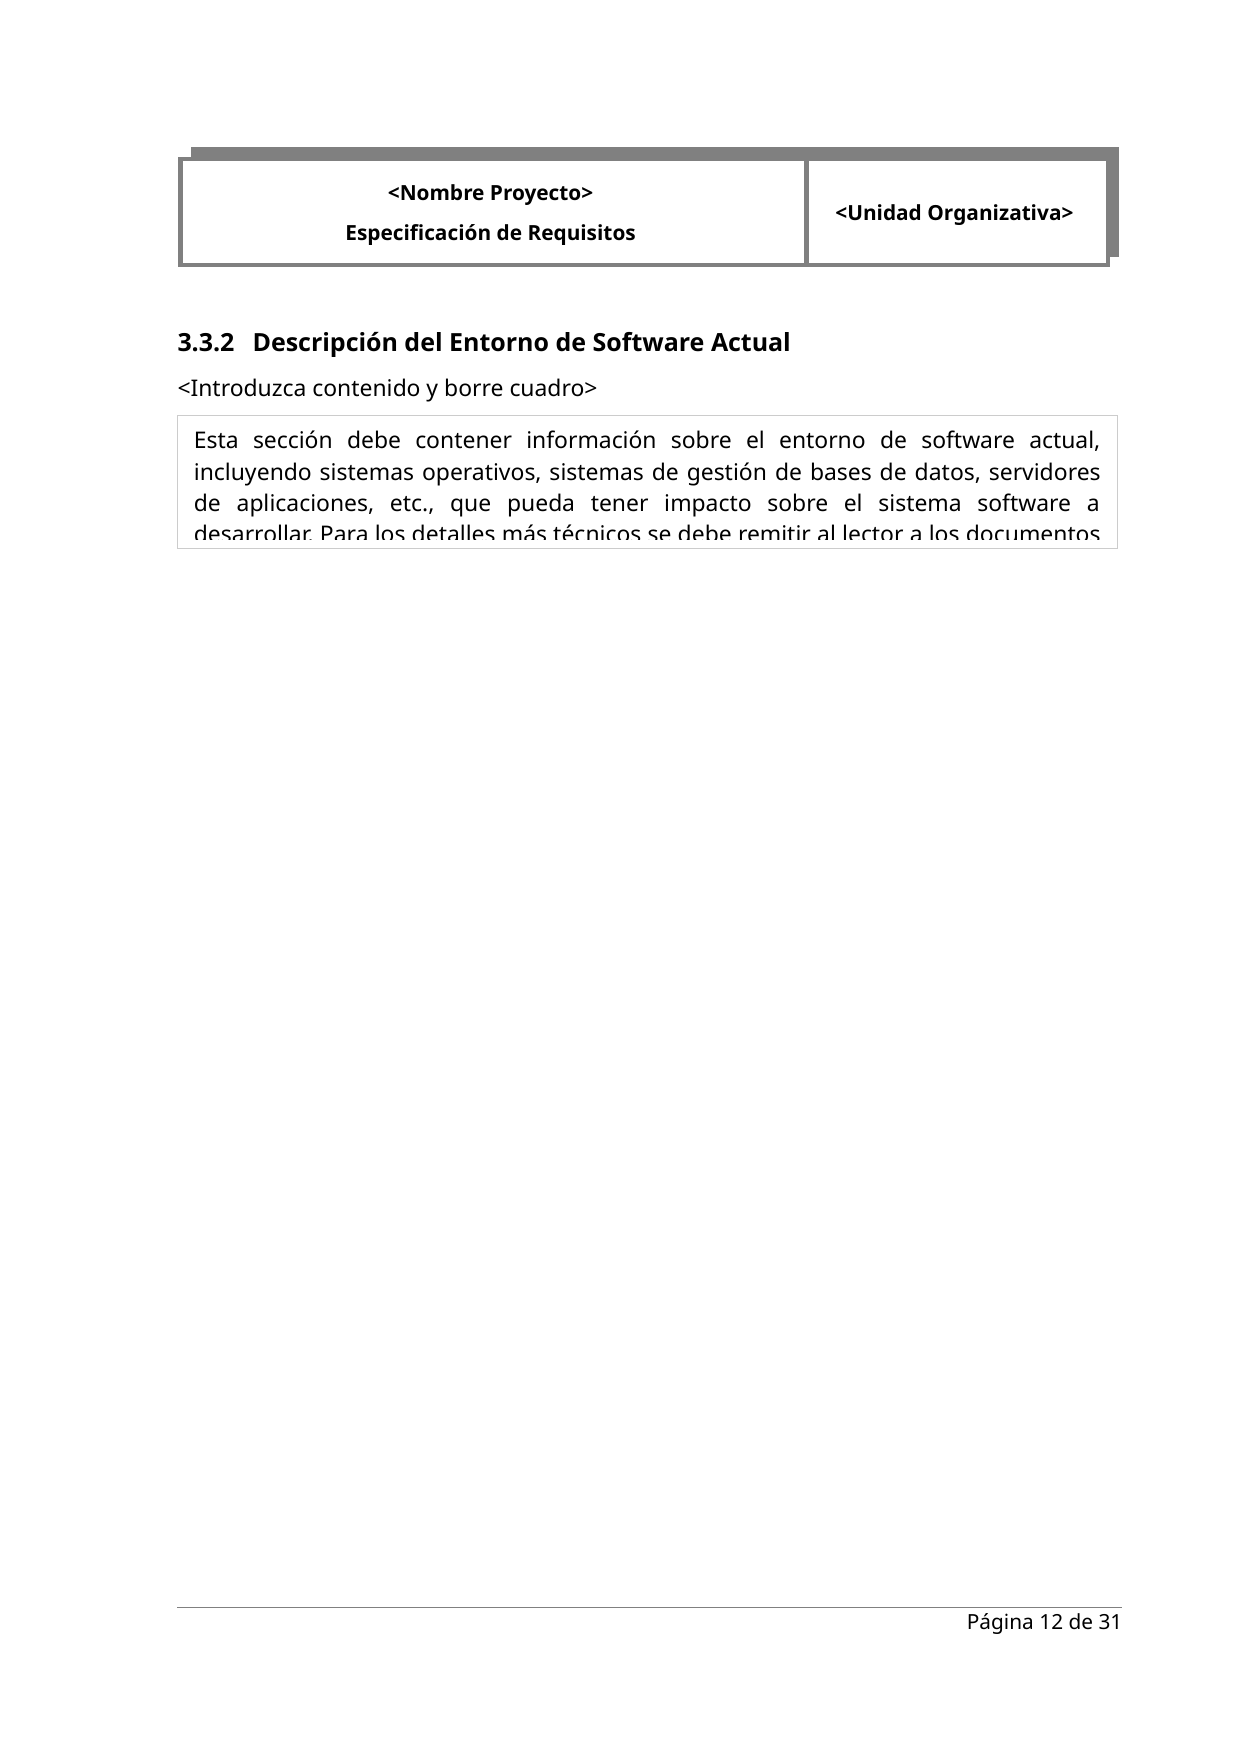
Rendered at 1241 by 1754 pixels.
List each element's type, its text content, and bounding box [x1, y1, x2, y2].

subtitle Descripción del Entorno de Software Actual [177, 325, 1122, 359]
text <Introduzca contenido y borre cuadro> [177, 372, 1122, 403]
text Esta sección debe contener información sobre el entorno de software actual, incluyendo sistemas operativos, sistemas de gestión de bases de datos, servidores de aplicaciones, etc., que pueda tener impacto sobre el sistema software a desarrollar. Para los detalles más técnicos se debe remitir al lector a los documentos técnicos oportunos. Para facilitar la comprensión, se recomienda el uso de diagramas donde sea posible. [194, 424, 1101, 540]
